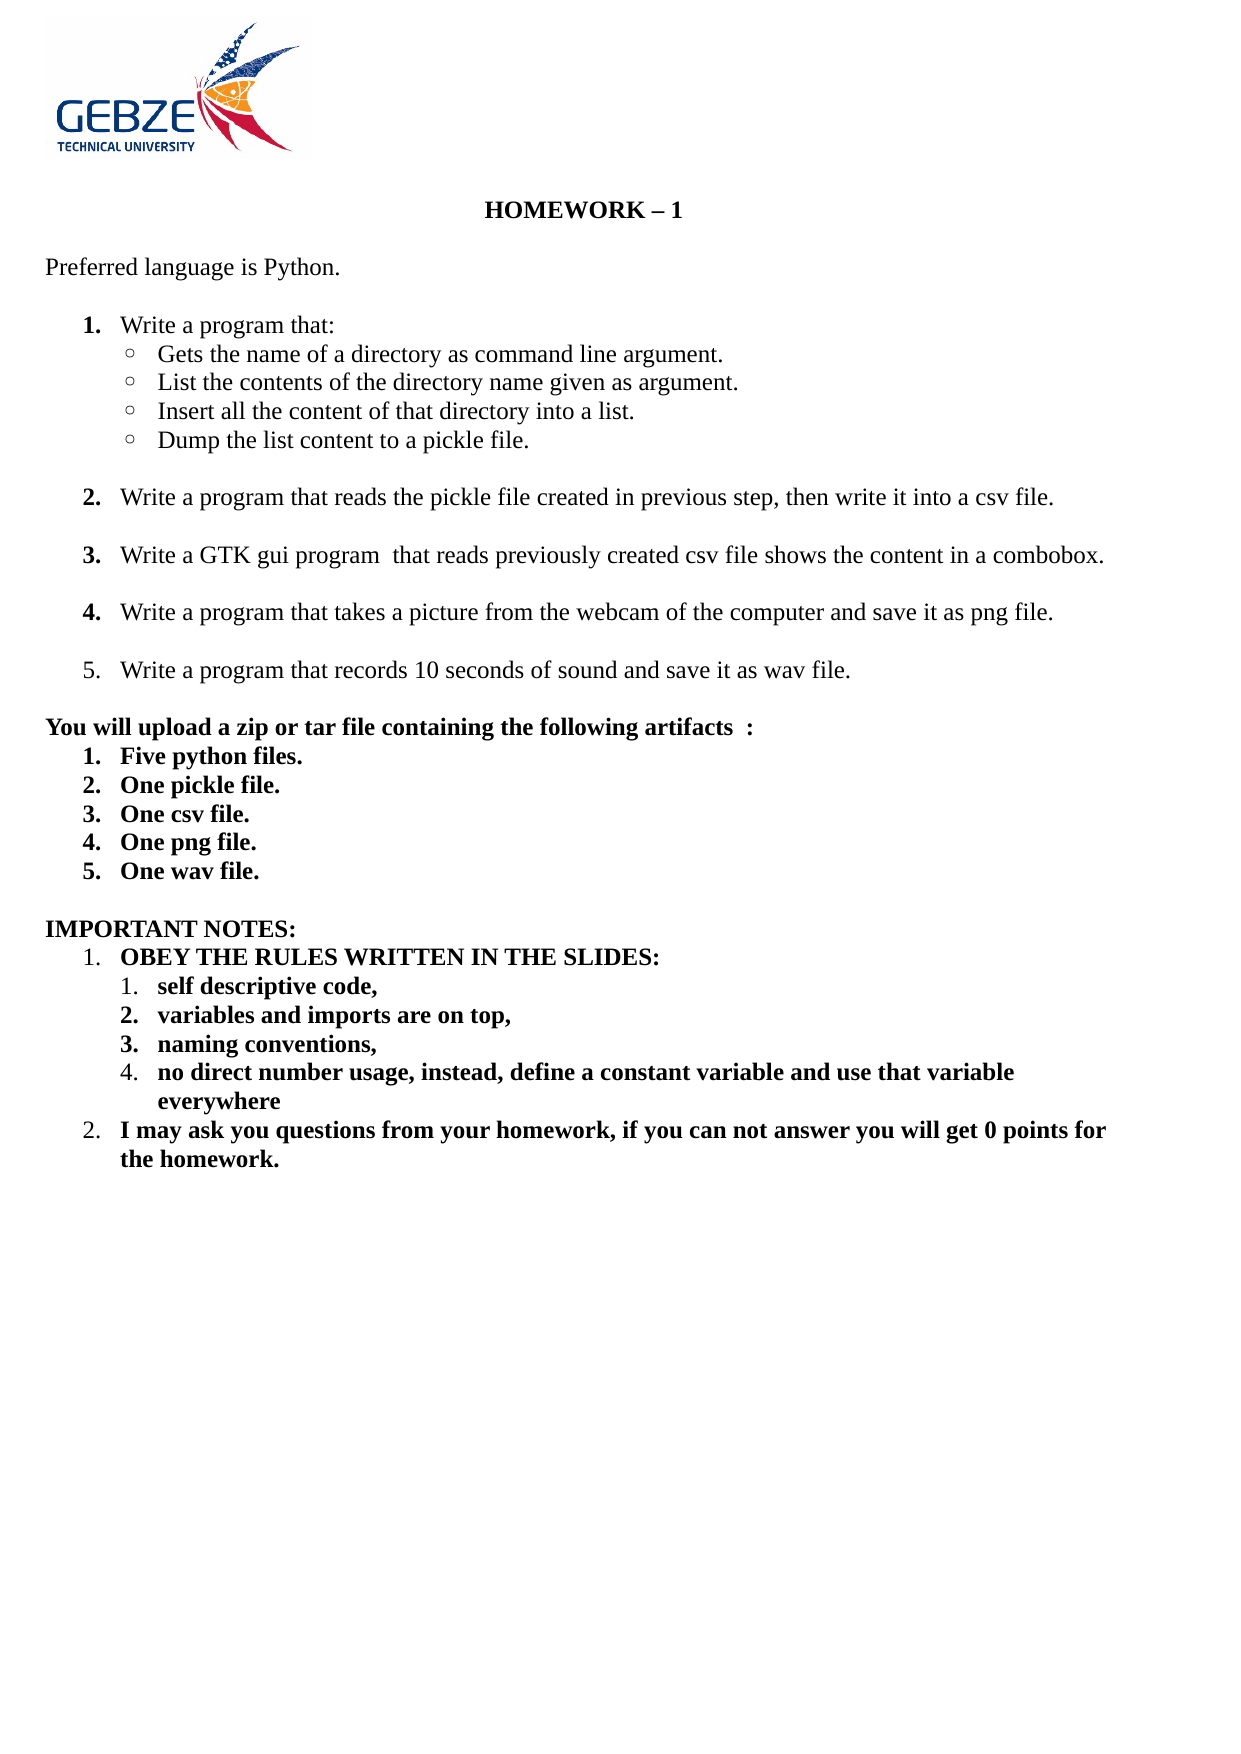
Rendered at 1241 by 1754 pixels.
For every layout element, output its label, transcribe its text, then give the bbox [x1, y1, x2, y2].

text HOMEWORK – 1 [45, 195, 1122, 224]
list One wav file. [82, 856, 1122, 885]
list variables and imports are on top, [120, 1000, 1122, 1029]
list OBEY THE RULES WRITTEN IN THE SLIDES: [82, 942, 1122, 971]
list Insert all the content of that directory into a list. [120, 396, 1122, 425]
list Gets the name of a directory as command line argument. [120, 339, 1122, 367]
list self descriptive code, [120, 971, 1122, 1000]
list I may ask you questions from your homework, if you can not answer you will get 0 points for the homework. [82, 1115, 1122, 1172]
text IMPORTANT NOTES: [45, 914, 1122, 942]
picture [45, 15, 311, 159]
list Write a GTK gui program that reads previously created csv file shows the content in a combobox. [82, 540, 1122, 569]
list no direct number usage, instead, define a constant variable and use that variable everywhere [120, 1057, 1122, 1115]
list One pickle file. [82, 770, 1122, 799]
text Preferred language is Python. [45, 252, 1122, 281]
list Write a program that: [82, 310, 1122, 339]
list Write a program that reads the pickle file created in previous step, then write it into a csv file. [82, 482, 1122, 511]
list One csv file. [82, 799, 1122, 827]
text You will upload a zip or tar file containing the following artifacts : [45, 712, 1122, 741]
list Write a program that takes a picture from the webcam of the computer and save it as png file. [82, 597, 1122, 626]
list Write a program that records 10 seconds of sound and save it as wav file. [82, 655, 1122, 684]
list List the contents of the directory name given as argument. [120, 367, 1122, 396]
list Five python files. [82, 741, 1122, 770]
list naming conventions, [120, 1029, 1122, 1057]
list Dump the list content to a pickle file. [120, 425, 1122, 454]
list One png file. [82, 827, 1122, 856]
